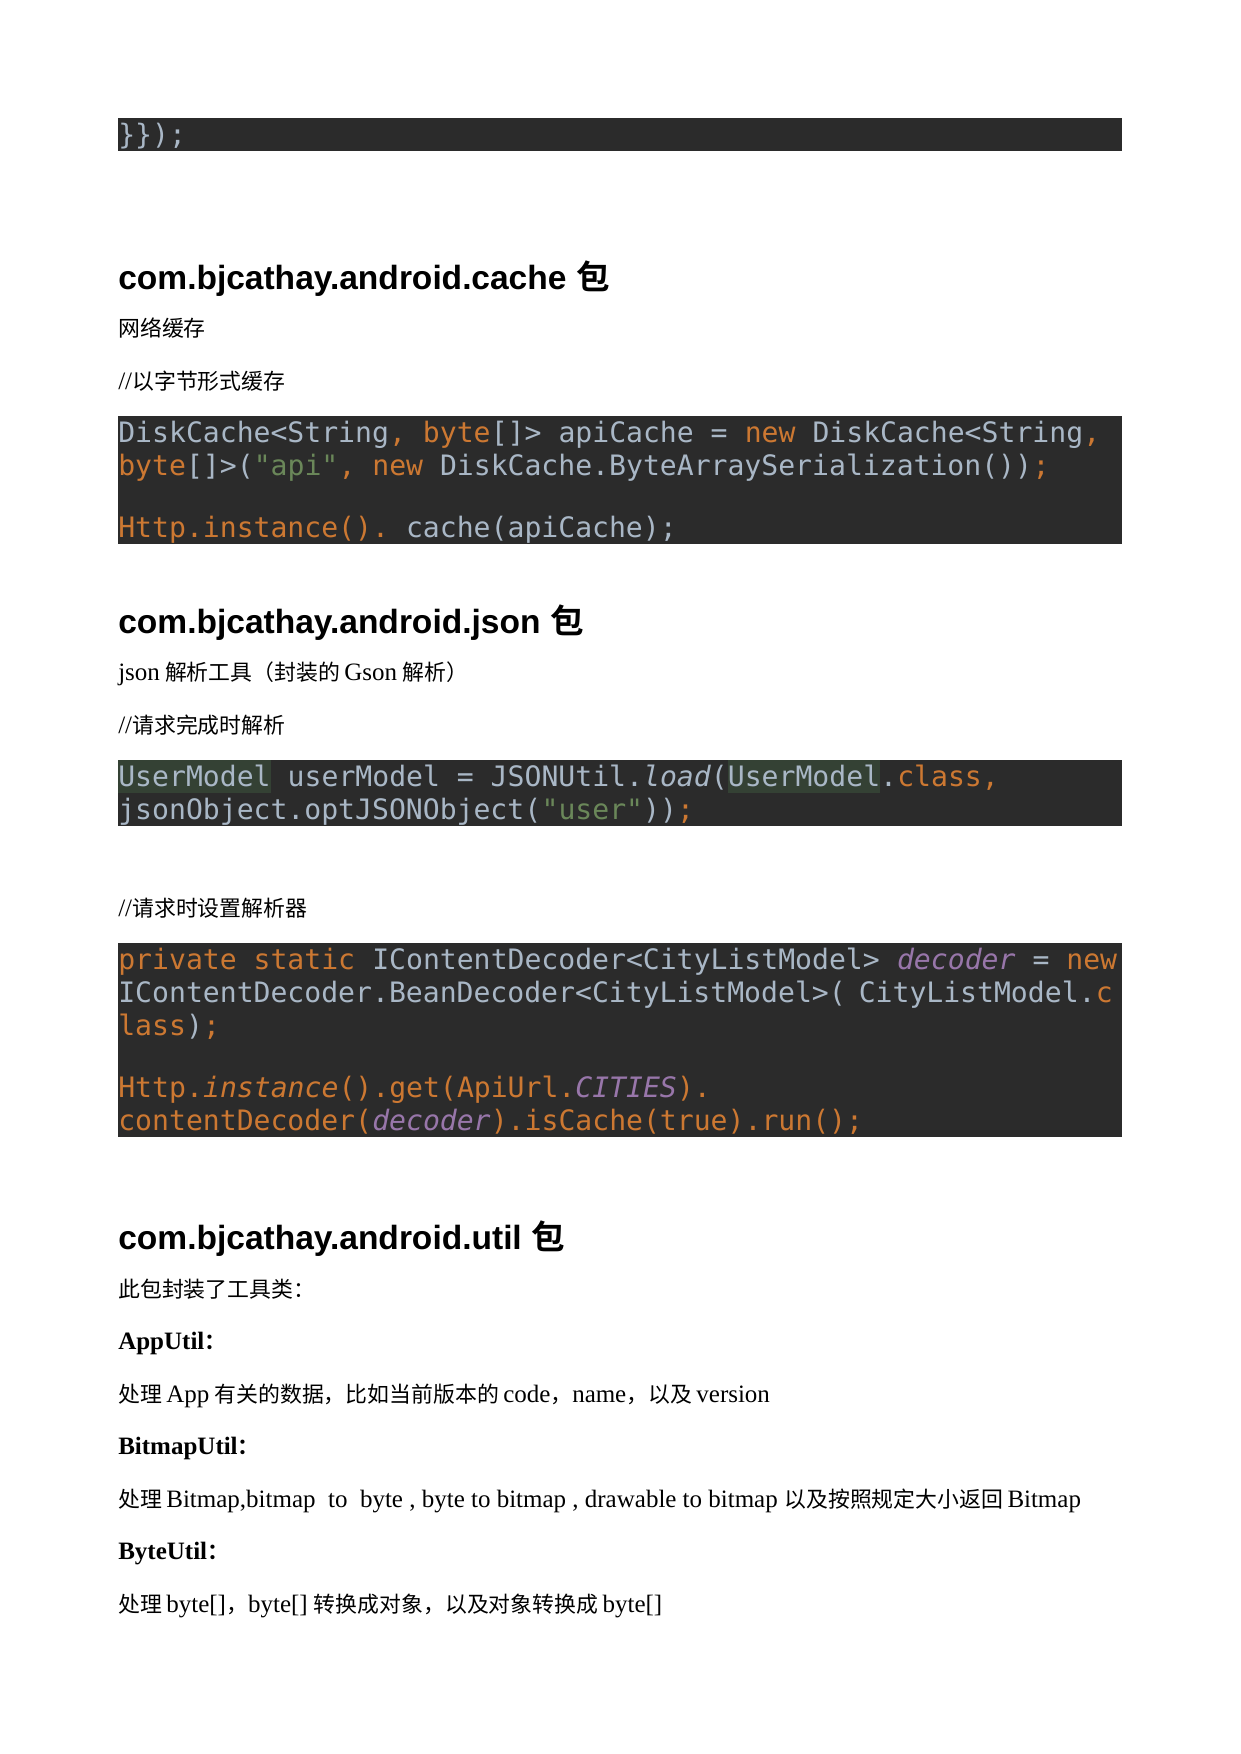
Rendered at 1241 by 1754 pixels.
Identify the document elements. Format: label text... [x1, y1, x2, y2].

subtitle com.bjcathay.android.json 包 [118, 594, 1122, 643]
subtitle com.bjcathay.android.cache 包 [118, 250, 1122, 299]
text 处理Bitmap,bitmap to byte , byte to bitmap , drawable to bitmap 以及按照规定大小返回Bitmap [118, 1482, 1122, 1513]
text //以字节形式缓存 [118, 364, 1122, 395]
text }}); [118, 118, 1122, 151]
text 网络缓存 [118, 311, 1122, 343]
text //请求完成时解析 [118, 708, 1122, 739]
text 处理App有关的数据，比如当前版本的code，name，以及version [118, 1377, 1122, 1408]
subtitle com.bjcathay.android.util 包 [118, 1211, 1122, 1259]
text ByteUtil： [118, 1534, 1122, 1566]
text Http.instance().get(ApiUrl.CITIES). contentDecoder(decoder).isCache(true).run(); [118, 1071, 1122, 1137]
text Http.instance(). cache(apiCache); [118, 511, 1122, 544]
text UserModel userModel = JSONUtil.load(UserModel.class, jsonObject.optJSONObject("user")); [118, 760, 1122, 826]
text AppUtil： [118, 1324, 1122, 1356]
text BitmapUtil： [118, 1429, 1122, 1461]
text json解析工具（封装的Gson解析） [118, 655, 1122, 687]
text 此包封装了工具类： [118, 1272, 1122, 1303]
text //请求时设置解析器 [118, 891, 1122, 923]
text DiskCache<String, byte[]> apiCache = new DiskCache<String, byte[]>("api", new DiskCache.ByteArraySerialization()); [118, 416, 1122, 482]
text 处理byte[]，byte[] 转换成对象，以及对象转换成byte[] [118, 1587, 1122, 1618]
text private static IContentDecoder<CityListModel> decoder = new IContentDecoder.BeanDecoder<CityListModel>( CityListModel.class); [118, 943, 1122, 1042]
